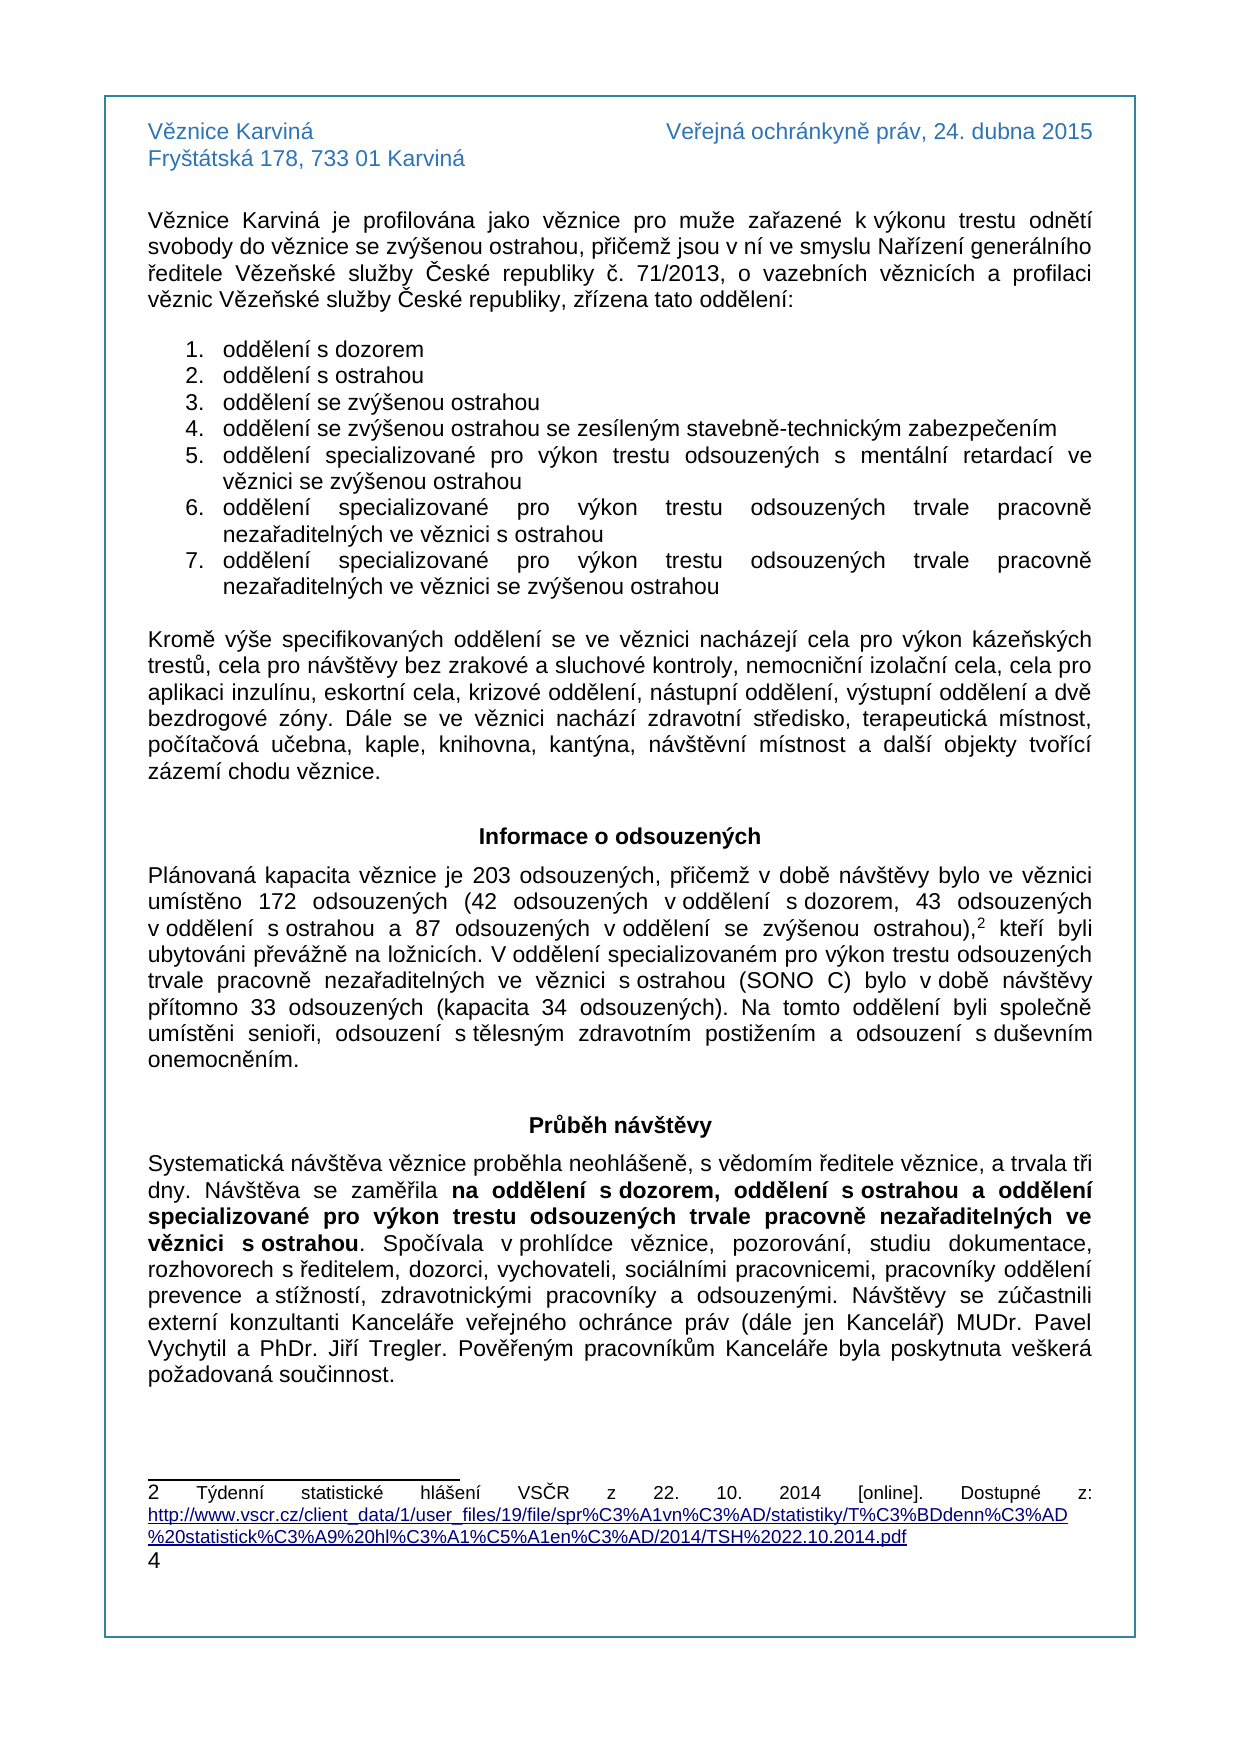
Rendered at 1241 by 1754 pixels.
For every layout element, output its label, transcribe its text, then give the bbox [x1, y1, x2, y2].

subtitle Informace o odsouzených [148, 823, 1092, 849]
list oddělení specializované pro výkon trestu odsouzených trvale pracovně nezařaditelných ve věznici s ostrahou [185, 494, 1092, 547]
text Týdenní statistické hlášení VSČR z 22. 10. 2014 [online]. Dostupné z: http://www.vscr.cz/client_data/1/user_files/19/file/spr%C3%A1vn%C3%AD/statistiky/T%C3%BDdenn%C3%AD%20statistick%C3%A9%20hl%C3%A1%C5%A1en%C3%AD/2014/TSH%2022.10.2014.pdf [148, 1480, 1092, 1547]
list oddělení specializované pro výkon trestu odsouzených trvale pracovně nezařaditelných ve věznici se zvýšenou ostrahou [185, 547, 1092, 600]
text Kromě výše specifikovaných oddělení se ve věznici nacházejí cela pro výkon kázeňských trestů, cela pro návštěvy bez zrakové a sluchové kontroly, nemocniční izolační cela, cela pro aplikaci inzulínu, eskortní cela, krizové oddělení, nástupní oddělení, výstupní oddělení a dvě bezdrogové zóny. Dále se ve věznici nachází zdravotní středisko, terapeutická místnost, počítačová učebna, kaple, knihovna, kantýna, návštěvní místnost a další objekty tvořící zázemí chodu věznice. [148, 626, 1092, 784]
list oddělení se zvýšenou ostrahou [185, 389, 1092, 415]
text Plánovaná kapacita věznice je 203 odsouzených, přičemž v době návštěvy bylo ve věznici umístěno 172 odsouzených (42 odsouzených v oddělení s dozorem, 43 odsouzených v oddělení s ostrahou a 87 odsouzených v oddělení se zvýšenou ostrahou), kteří byli ubytováni převážně na ložnicích. V oddělení specializovaném pro výkon trestu odsouzených trvale pracovně nezařaditelných ve věznici s ostrahou (SONO C) bylo v době návštěvy přítomno 33 odsouzených (kapacita 34 odsouzených). Na tomto oddělení byli společně umístěni senioři, odsouzení s tělesným zdravotním postižením a odsouzení s duševním onemocněním. [148, 862, 1092, 1073]
list oddělení se zvýšenou ostrahou se zesíleným stavebně-technickým zabezpečením [185, 415, 1092, 442]
text Věznice Karviná je profilována jako věznice pro muže zařazené k výkonu trestu odnětí svobody do věznice se zvýšenou ostrahou, přičemž jsou v ní ve smyslu Nařízení generálního ředitele Vězeňské služby České republiky č. 71/2013, o vazebních věznicích a profilaci věznic Vězeňské služby České republiky, zřízena tato oddělení: [148, 207, 1092, 312]
list oddělení specializované pro výkon trestu odsouzených s mentální retardací ve věznici se zvýšenou ostrahou [185, 442, 1092, 494]
list oddělení s dozorem [185, 336, 1092, 362]
text Systematická návštěva věznice proběhla neohlášeně, s vědomím ředitele věznice, a trvala tři dny. Návštěva se zaměřila na oddělení s dozorem, oddělení s ostrahou a oddělení specializované pro výkon trestu odsouzených trvale pracovně nezařaditelných ve věznici s ostrahou. Spočívala v prohlídce věznice, pozorování, studiu dokumentace, rozhovorech s ředitelem, dozorci, vychovateli, sociálními pracovnicemi, pracovníky oddělení prevence a stížností, zdravotnickými pracovníky a odsouzenými. Návštěvy se zúčastnili externí konzultanti Kanceláře veřejného ochránce práv (dále jen Kancelář) MUDr. Pavel Vychytil a PhDr. Jiří Tregler. Pověřeným pracovníkům Kanceláře byla poskytnuta veškerá požadovaná součinnost. [148, 1150, 1092, 1388]
subtitle Průběh návštěvy [148, 1112, 1092, 1138]
list oddělení s ostrahou [185, 362, 1092, 389]
